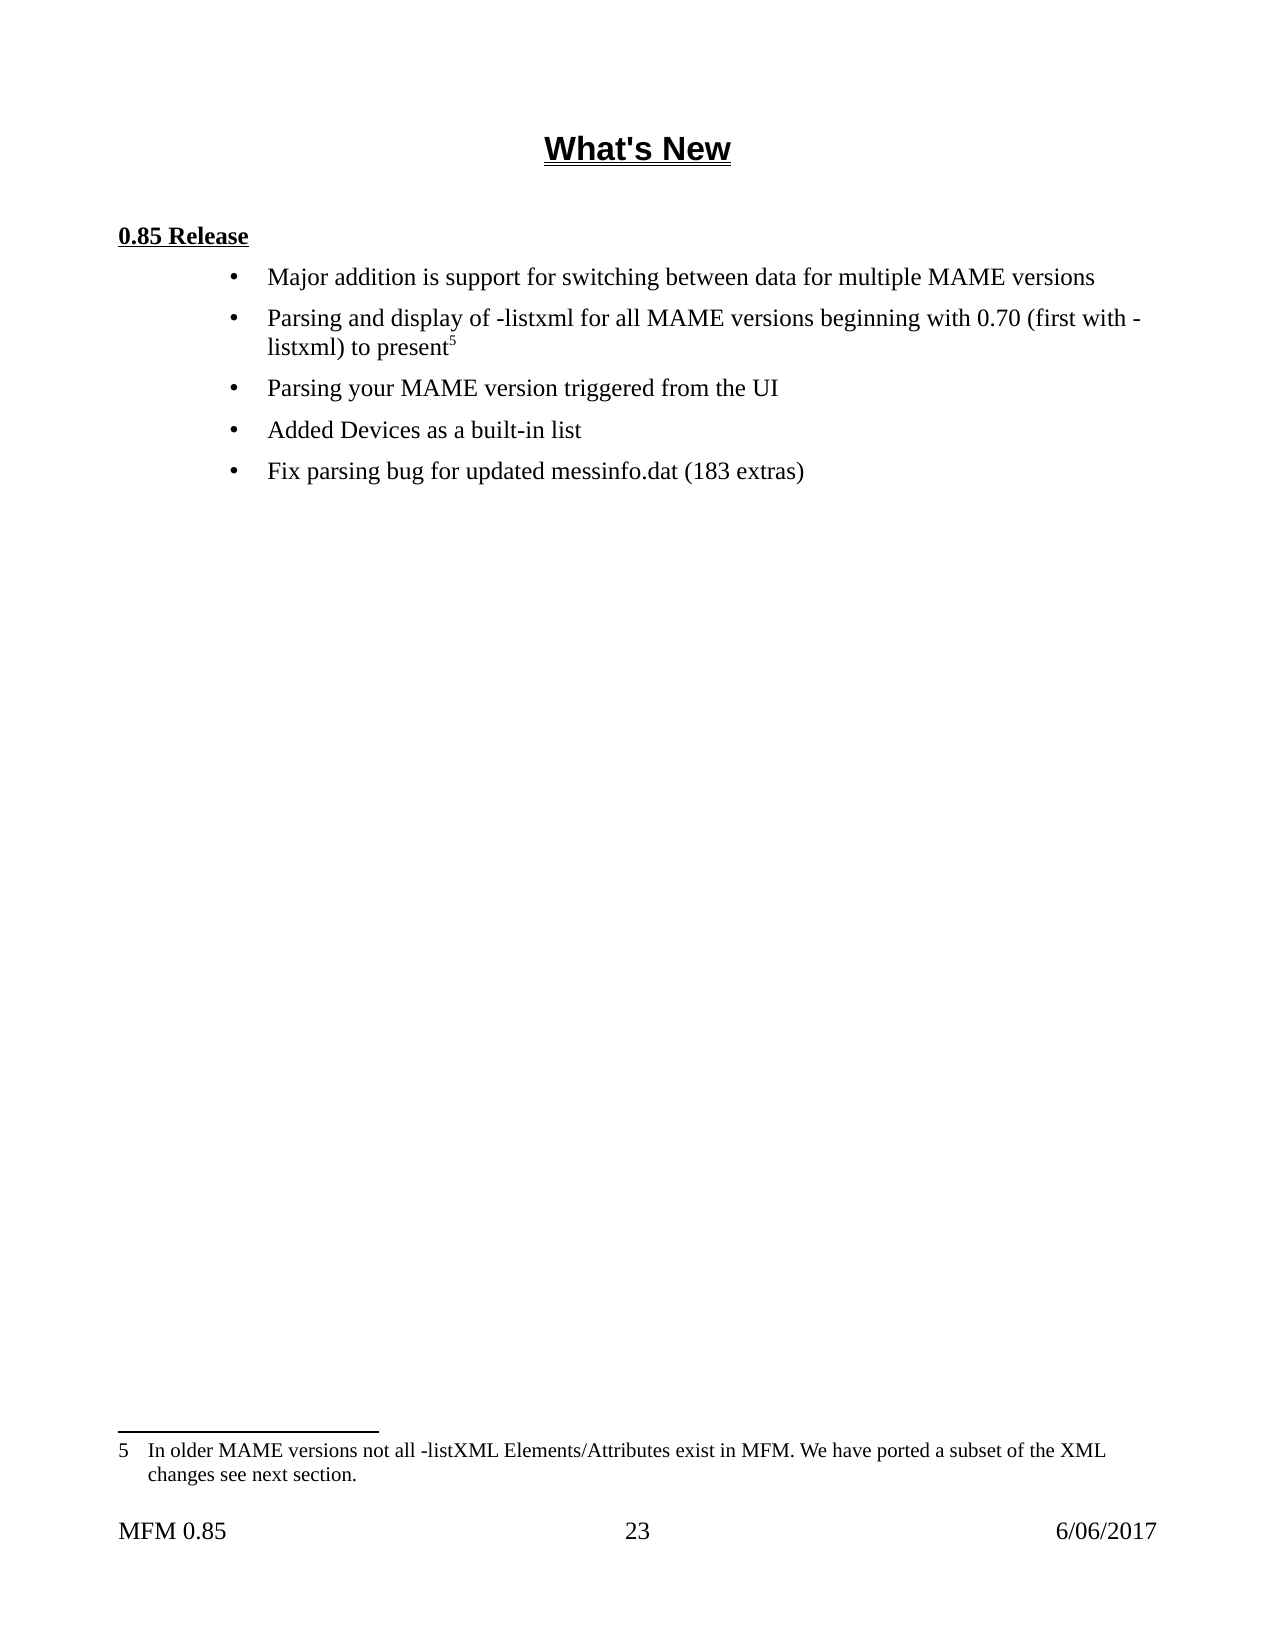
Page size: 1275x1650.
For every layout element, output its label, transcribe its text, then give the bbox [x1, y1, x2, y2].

list Fix parsing bug for updated messinfo.dat (183 extras) [229, 456, 1157, 485]
list Parsing your MAME version triggered from the UI [229, 373, 1157, 402]
list Parsing and display of -listxml for all MAME versions beginning with 0.70 (first with -listxml) to present [229, 303, 1157, 361]
text 0.85 Release [118, 221, 1157, 250]
subtitle What's New [118, 128, 1157, 167]
list Added Devices as a built-in list [229, 415, 1157, 443]
list Major addition is support for switching between data for multiple MAME versions [229, 262, 1157, 291]
list In older MAME versions not all -listXML Elements/Attributes exist in MFM. We have ported a subset of the XML changes see next section. [118, 1438, 1157, 1486]
